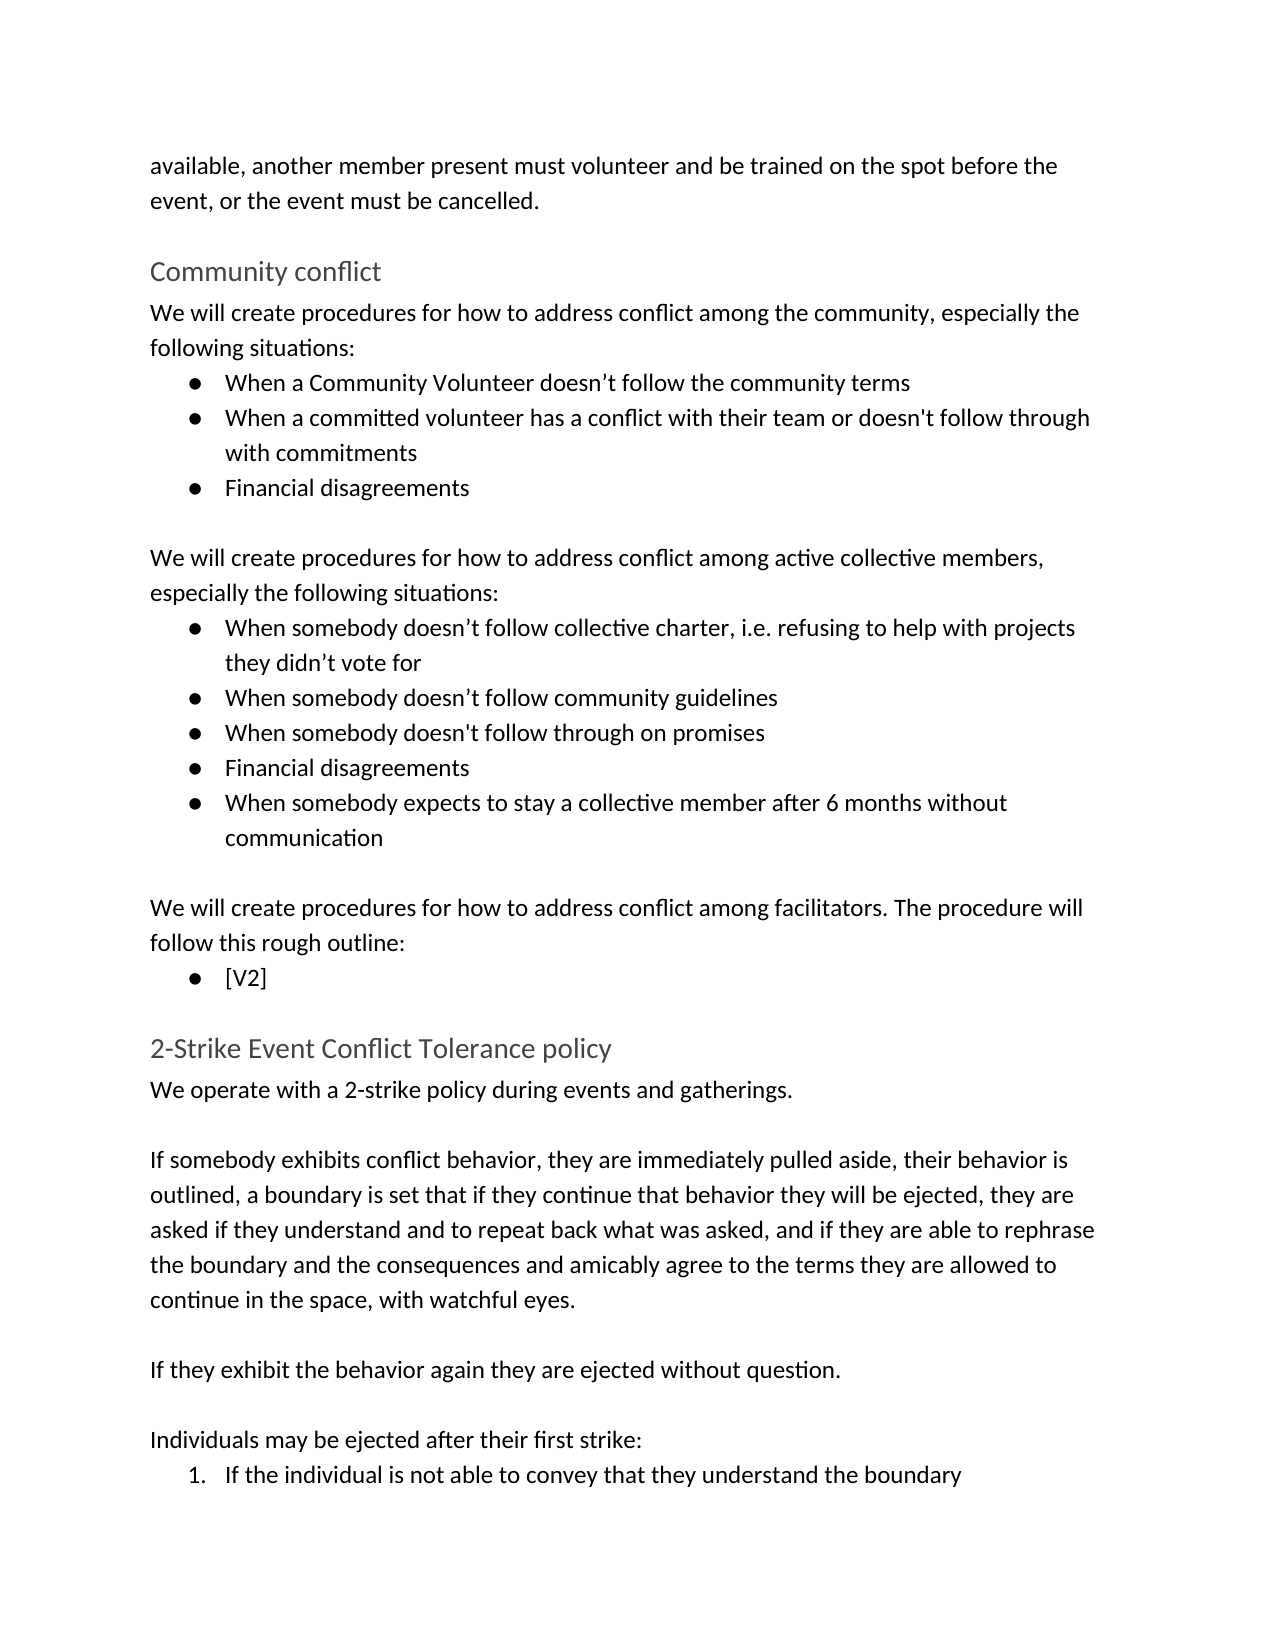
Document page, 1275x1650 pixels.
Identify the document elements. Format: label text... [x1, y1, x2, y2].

list Financial disagreements [187, 472, 1125, 503]
subtitle Community conflict [150, 253, 1125, 289]
text We operate with a 2-strike policy during events and gatherings. [150, 1074, 1125, 1105]
text available, another member present must volunteer and be trained on the spot before the event, or the event must be cancelled. [150, 150, 1125, 216]
text We will create procedures for how to address conflict among active collective members, especially the following situations: [150, 542, 1125, 608]
list When a committed volunteer has a conflict with their team or doesn't follow through with commitments [187, 402, 1125, 468]
list [V2] [187, 962, 1125, 993]
text Individuals may be ejected after their first strike: [150, 1424, 1125, 1455]
list When somebody expects to stay a collective member after 6 months without communication [187, 787, 1125, 853]
list When somebody doesn’t follow collective charter, i.e. refusing to help with projects they didn’t vote for [187, 612, 1125, 678]
list When somebody doesn't follow through on promises [187, 717, 1125, 748]
list When somebody doesn’t follow community guidelines [187, 682, 1125, 713]
text If they exhibit the behavior again they are ejected without question. [150, 1354, 1125, 1385]
list If the individual is not able to convey that they understand the boundary [187, 1459, 1125, 1490]
text We will create procedures for how to address conflict among the community, especially the following situations: [150, 297, 1125, 363]
text If somebody exhibits conflict behavior, they are immediately pulled aside, their behavior is outlined, a boundary is set that if they continue that behavior they will be ejected, they are asked if they understand and to repeat back what was asked, and if they are able to rephrase the boundary and the consequences and amicably agree to the terms they are allowed to continue in the space, with watchful eyes. [150, 1144, 1125, 1315]
text We will create procedures for how to address conflict among facilitators. The procedure will follow this rough outline: [150, 892, 1125, 958]
list When a Community Volunteer doesn’t follow the community terms [187, 367, 1125, 398]
subtitle 2-Strike Event Conflict Tolerance policy [150, 1031, 1125, 1066]
list Financial disagreements [187, 752, 1125, 783]
